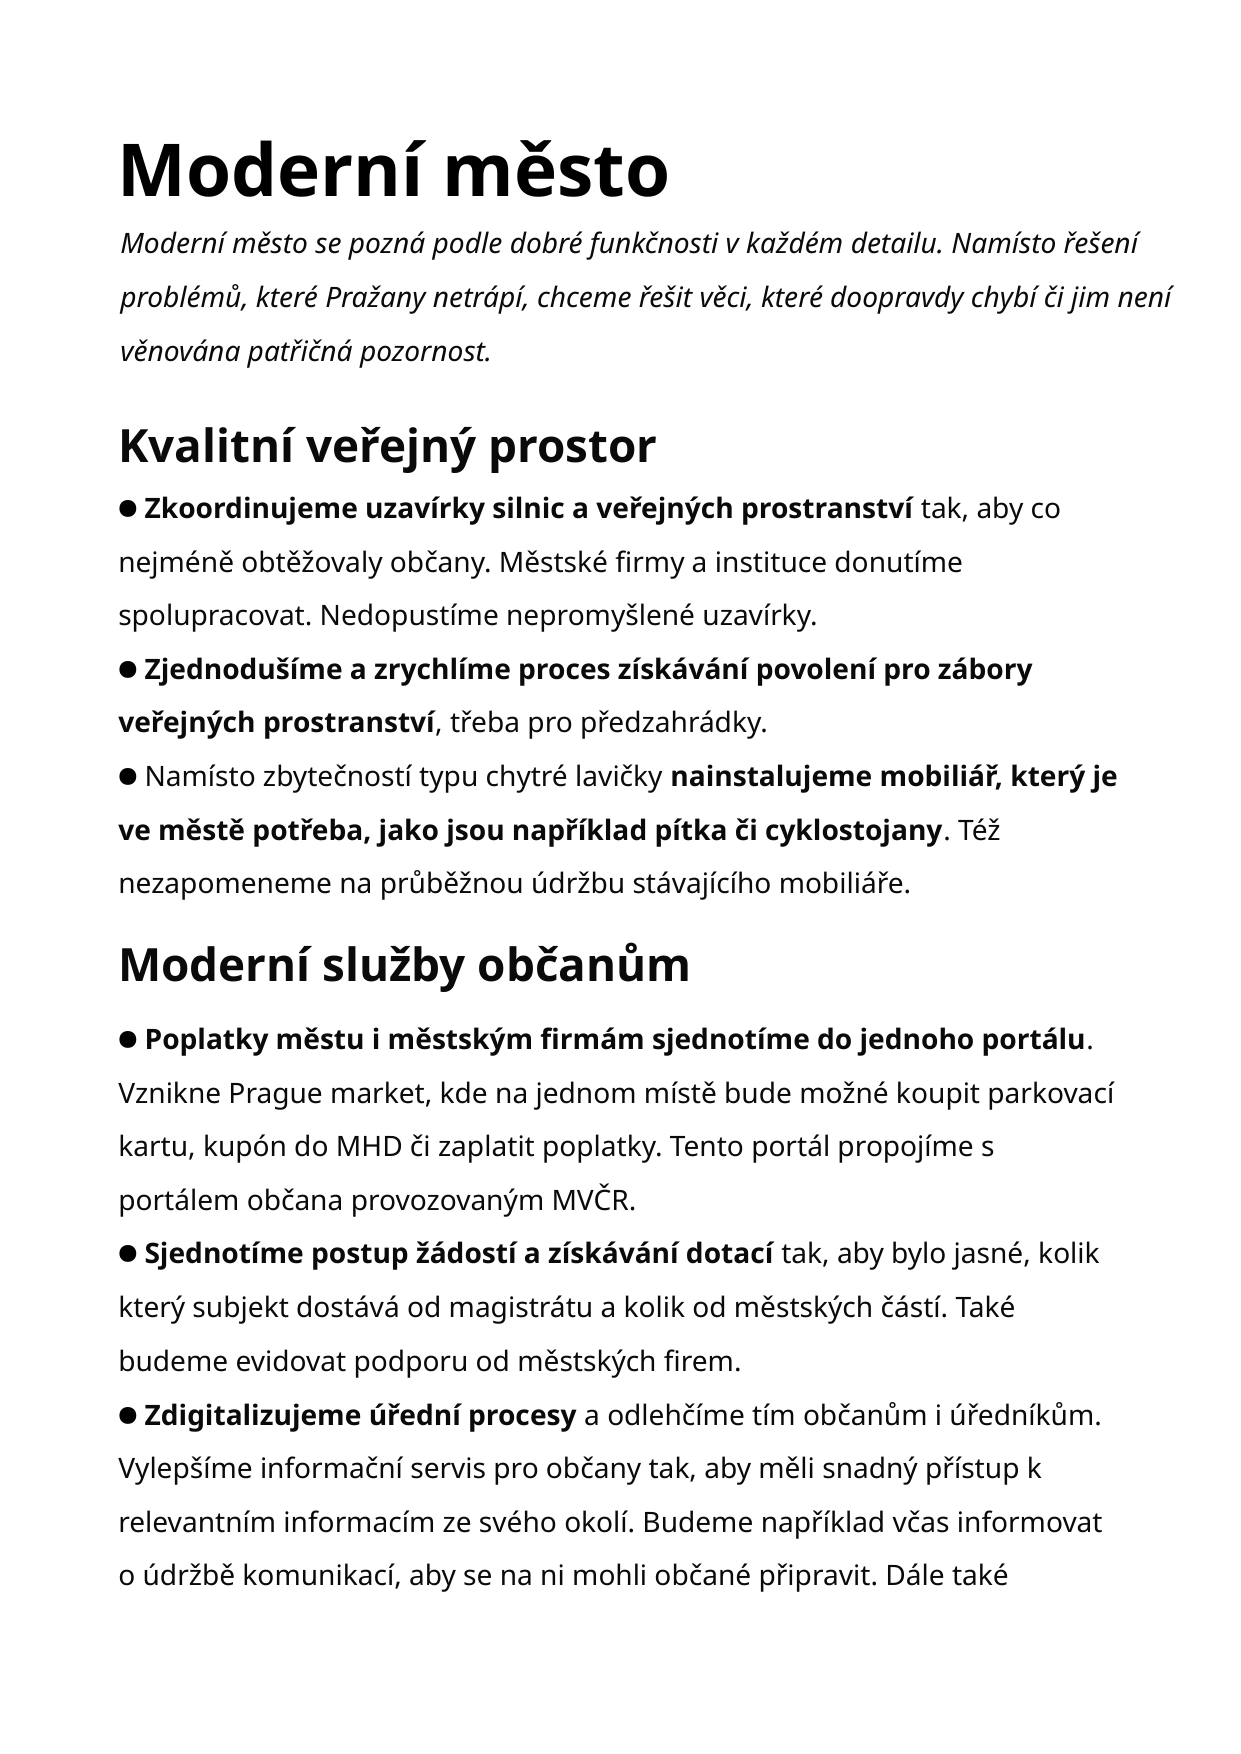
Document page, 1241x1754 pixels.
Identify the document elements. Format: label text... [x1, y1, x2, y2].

subtitle Moderní město [117, 118, 1240, 217]
list Poplatky městu i městským firmám sjednotíme do jednoho portálu. Vznikne Prague market, kde na jednom místě bude možné koupit parkovací kartu, kupón do MHD či zaplatit poplatky. Tento portál propojíme s portálem občana provozovaným MVČR. [118, 1019, 1122, 1218]
list Zkoordinujeme uzavírky silnic a veřejných prostranství tak, aby co nejméně obtěžovaly občany. Městské firmy a instituce donutíme spolupracovat. Nedopustíme nepromyšlené uzavírky. [118, 488, 1122, 634]
list Zjednodušíme a zrychlíme proces získávání povolení pro zábory veřejných prostranství, třeba pro předzahrádky. [118, 649, 1122, 741]
list Sjednotíme postup žádostí a získávání dotací tak, aby bylo jasné, kolik který subjekt dostává od magistrátu a kolik od městských částí. Také budeme evidovat podporu od městských firem. [118, 1234, 1122, 1379]
list Zdigitalizujeme úřední procesy a odlehčíme tím občanům i úředníkům. Vylepšíme informační servis pro občany tak, aby měli snadný přístup k relevantním informacím ze svého okolí. Budeme například včas informovat o údržbě komunikací, aby se na ni mohli občané připravit. Dále také [118, 1395, 1122, 1594]
subtitle Moderní služby občanům [118, 932, 1122, 994]
list Namísto zbytečností typu chytré lavičky nainstalujeme mobiliář, který je ve městě potřeba, jako jsou například pítka či cyklostojany. Též nezapomeneme na průběžnou údržbu stávajícího mobiliáře. [118, 756, 1122, 902]
list Moderní město se pozná podle dobré funkčnosti v každém detailu. Namísto řešení problémů, které Pražany netrápí, chceme řešit věci, které doopravdy chybí či jim není věnována patřičná pozornost. [120, 224, 1175, 369]
subtitle Kvalitní veřejný prostor [118, 364, 1122, 476]
